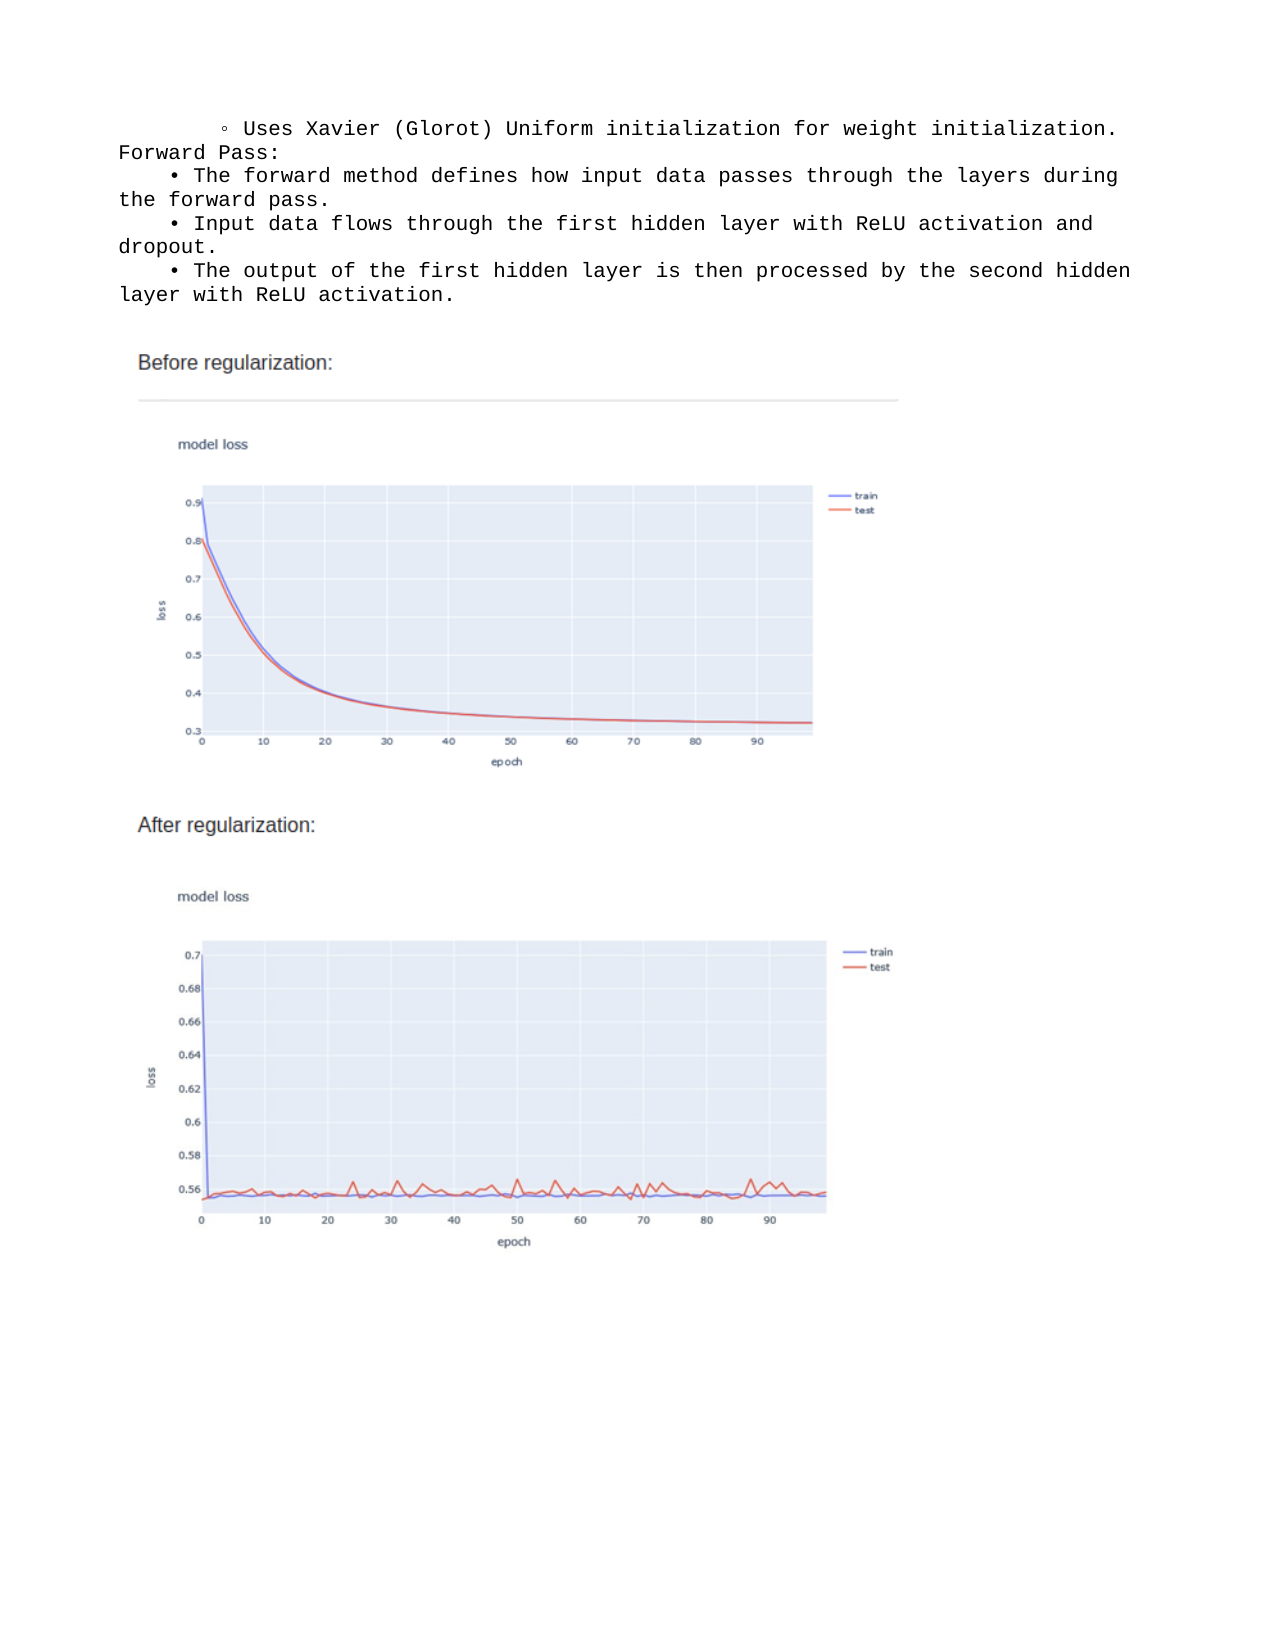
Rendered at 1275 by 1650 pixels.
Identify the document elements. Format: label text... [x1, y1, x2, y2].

text • The forward method defines how input data passes through the layers during the forward pass. [118, 165, 1157, 213]
text Forward Pass: [118, 142, 1157, 165]
text ◦ Uses Xavier (Glorot) Uniform initialization for weight initialization. [118, 118, 1157, 142]
text • The output of the first hidden layer is then processed by the second hidden layer with ReLU activation. [118, 260, 1157, 307]
picture [118, 331, 1157, 1296]
text • Input data flows through the first hidden layer with ReLU activation and dropout. [118, 213, 1157, 260]
